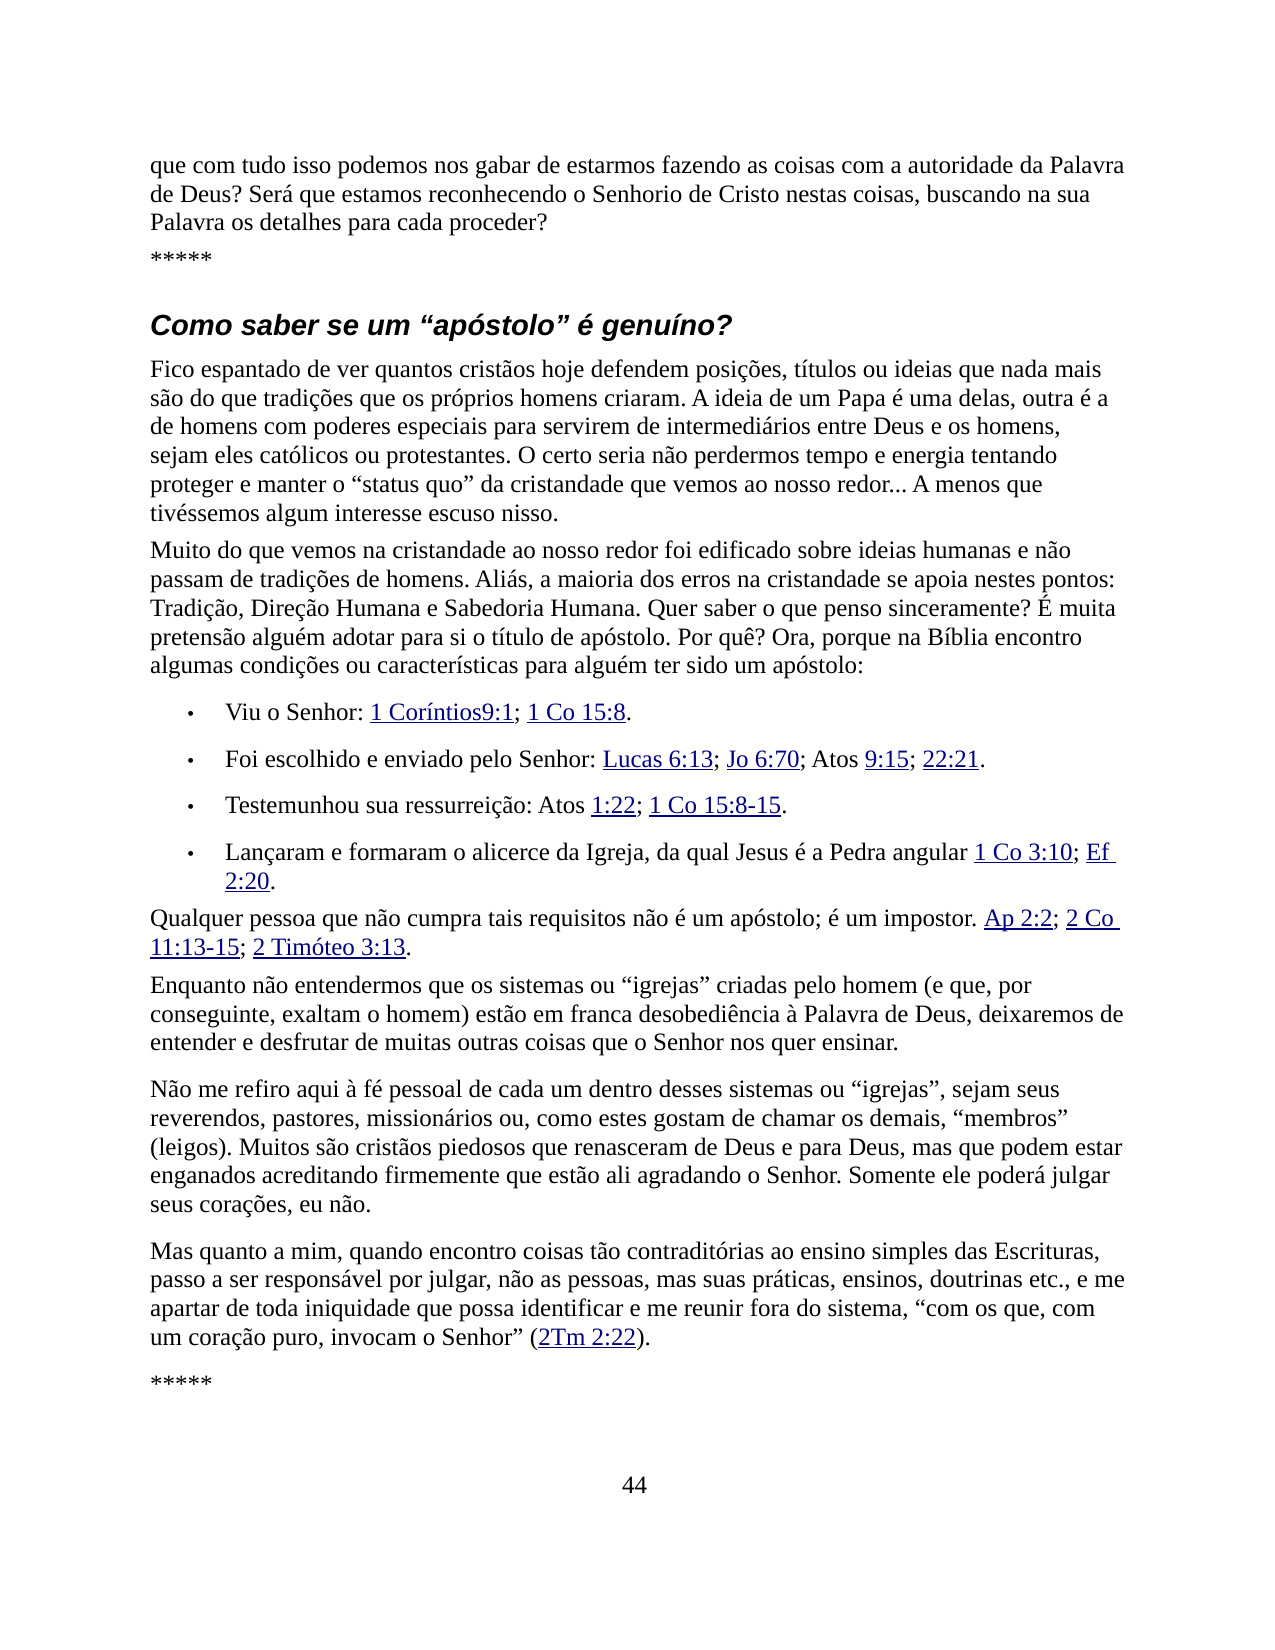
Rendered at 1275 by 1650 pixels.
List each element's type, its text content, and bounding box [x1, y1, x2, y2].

text Muito do que vemos na cristandade ao nosso redor foi edificado sobre ideias humanas e não passam de tradições de homens. Aliás, a maioria dos erros na cristandade se apoia nestes pontos: Tradição, Direção Humana e Sabedoria Humana. Quer saber o que penso sinceramente? É muita pretensão alguém adotar para si o título de apóstolo. Por quê? Ora, porque na Bíblia encontro algumas condições ou características para alguém ter sido um apóstolo: [150, 535, 1125, 679]
text Enquanto não entendermos que os sistemas ou “igrejas” criadas pelo homem (e que, por conseguinte, exaltam o homem) estão em franca desobediência à Palavra de Deus, deixaremos de entender e desfrutar de muitas outras coisas que o Senhor nos quer ensinar. [150, 970, 1125, 1056]
subtitle Como saber se um “apóstolo” é genuíno? [150, 308, 1125, 341]
text Qualquer pessoa que não cumpra tais requisitos não é um apóstolo; é um impostor. Ap 2:2; 2 Co 11:13-15; 2 Timóteo 3:13. [150, 903, 1125, 961]
text Não me refiro aqui à fé pessoal de cada um dentro desses sistemas ou “igrejas”, sejam seus reverendos, pastores, missionários ou, como estes gostam de chamar os demais, “membros” (leigos). Muitos são cristãos piedosos que renasceram de Deus e para Deus, mas que podem estar enganados acreditando firmemente que estão ali agradando o Senhor. Somente ele poderá julgar seus corações, eu não. [150, 1074, 1125, 1218]
text ***** [150, 1369, 1125, 1397]
text Mas quanto a mim, quando encontro coisas tão contraditórias ao ensino simples das Escrituras, passo a ser responsável por julgar, não as pessoas, mas suas práticas, ensinos, doutrinas etc., e me apartar de toda iniquidade que possa identificar e me reunir fora do sistema, “com os que, com um coração puro, invocam o Senhor” (2Tm 2:22). [150, 1236, 1125, 1351]
list Lançaram e formaram o alicerce da Igreja, da qual Jesus é a Pedra angular 1 Co 3:10; Ef 2:20. [187, 837, 1125, 894]
text que com tudo isso podemos nos gabar de estarmos fazendo as coisas com a autoridade da Palavra de Deus? Será que estamos reconhecendo o Senhorio de Cristo nestas coisas, buscando na sua Palavra os detalhes para cada proceder? [150, 150, 1125, 236]
list Testemunhou sua ressurreição: Atos 1:22; 1 Co 15:8-15. [187, 790, 1125, 819]
text Fico espantado de ver quantos cristãos hoje defendem posições, títulos ou ideias que nada mais são do que tradições que os próprios homens criaram. A ideia de um Papa é uma delas, outra é a de homens com poderes especiais para servirem de intermediários entre Deus e os homens, sejam eles católicos ou protestantes. O certo seria não perdermos tempo e energia tentando proteger e manter o “status quo” da cristandade que vemos ao nosso redor... A menos que tivéssemos algum interesse escuso nisso. [150, 354, 1125, 526]
list Viu o Senhor: 1 Coríntios9:1; 1 Co 15:8. [187, 697, 1125, 726]
text ***** [150, 245, 1125, 274]
list Foi escolhido e enviado pelo Senhor: Lucas 6:13; Jo 6:70; Atos 9:15; 22:21. [187, 744, 1125, 772]
